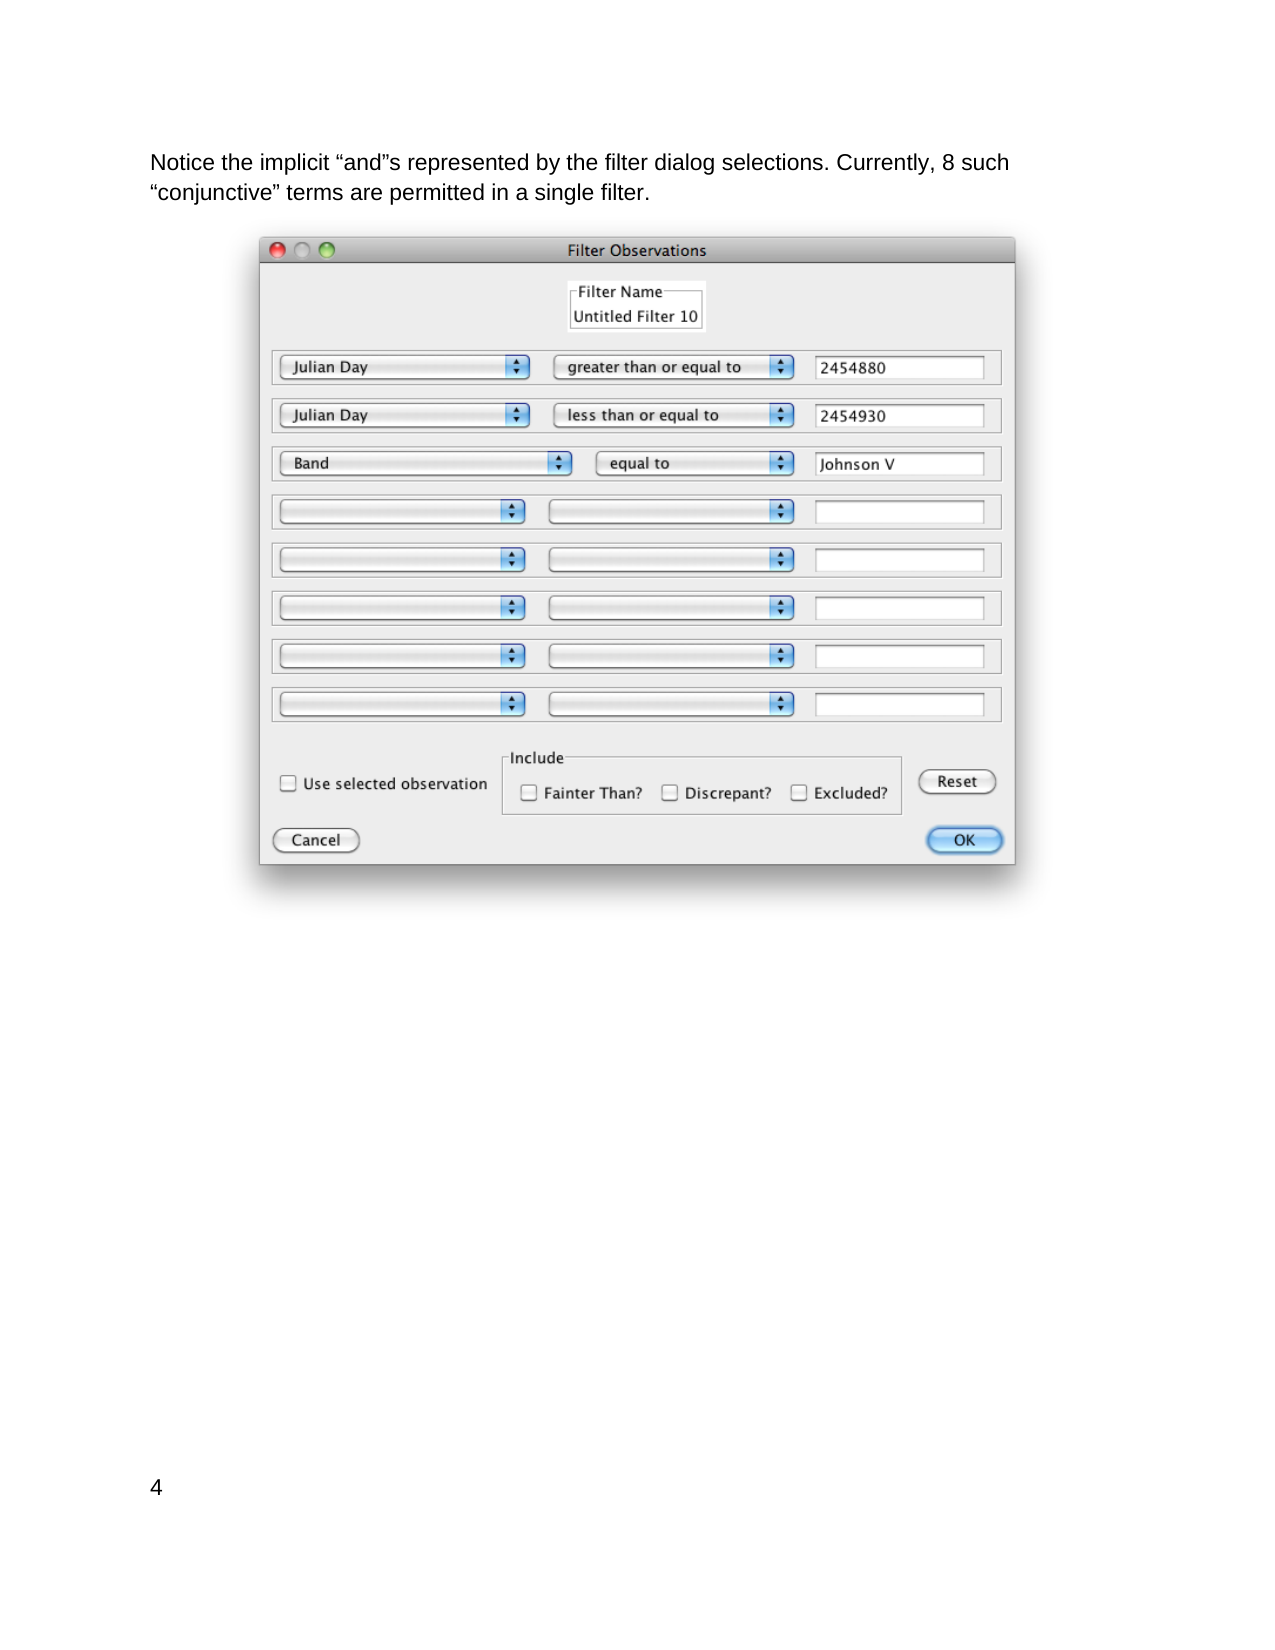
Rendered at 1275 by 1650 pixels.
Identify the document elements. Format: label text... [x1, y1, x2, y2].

text Notice the implicit “and”s represented by the filter dialog selections. Currently, 8 such “conjunctive” terms are permitted in a single filter. [150, 150, 1125, 205]
picture [213, 208, 1062, 929]
